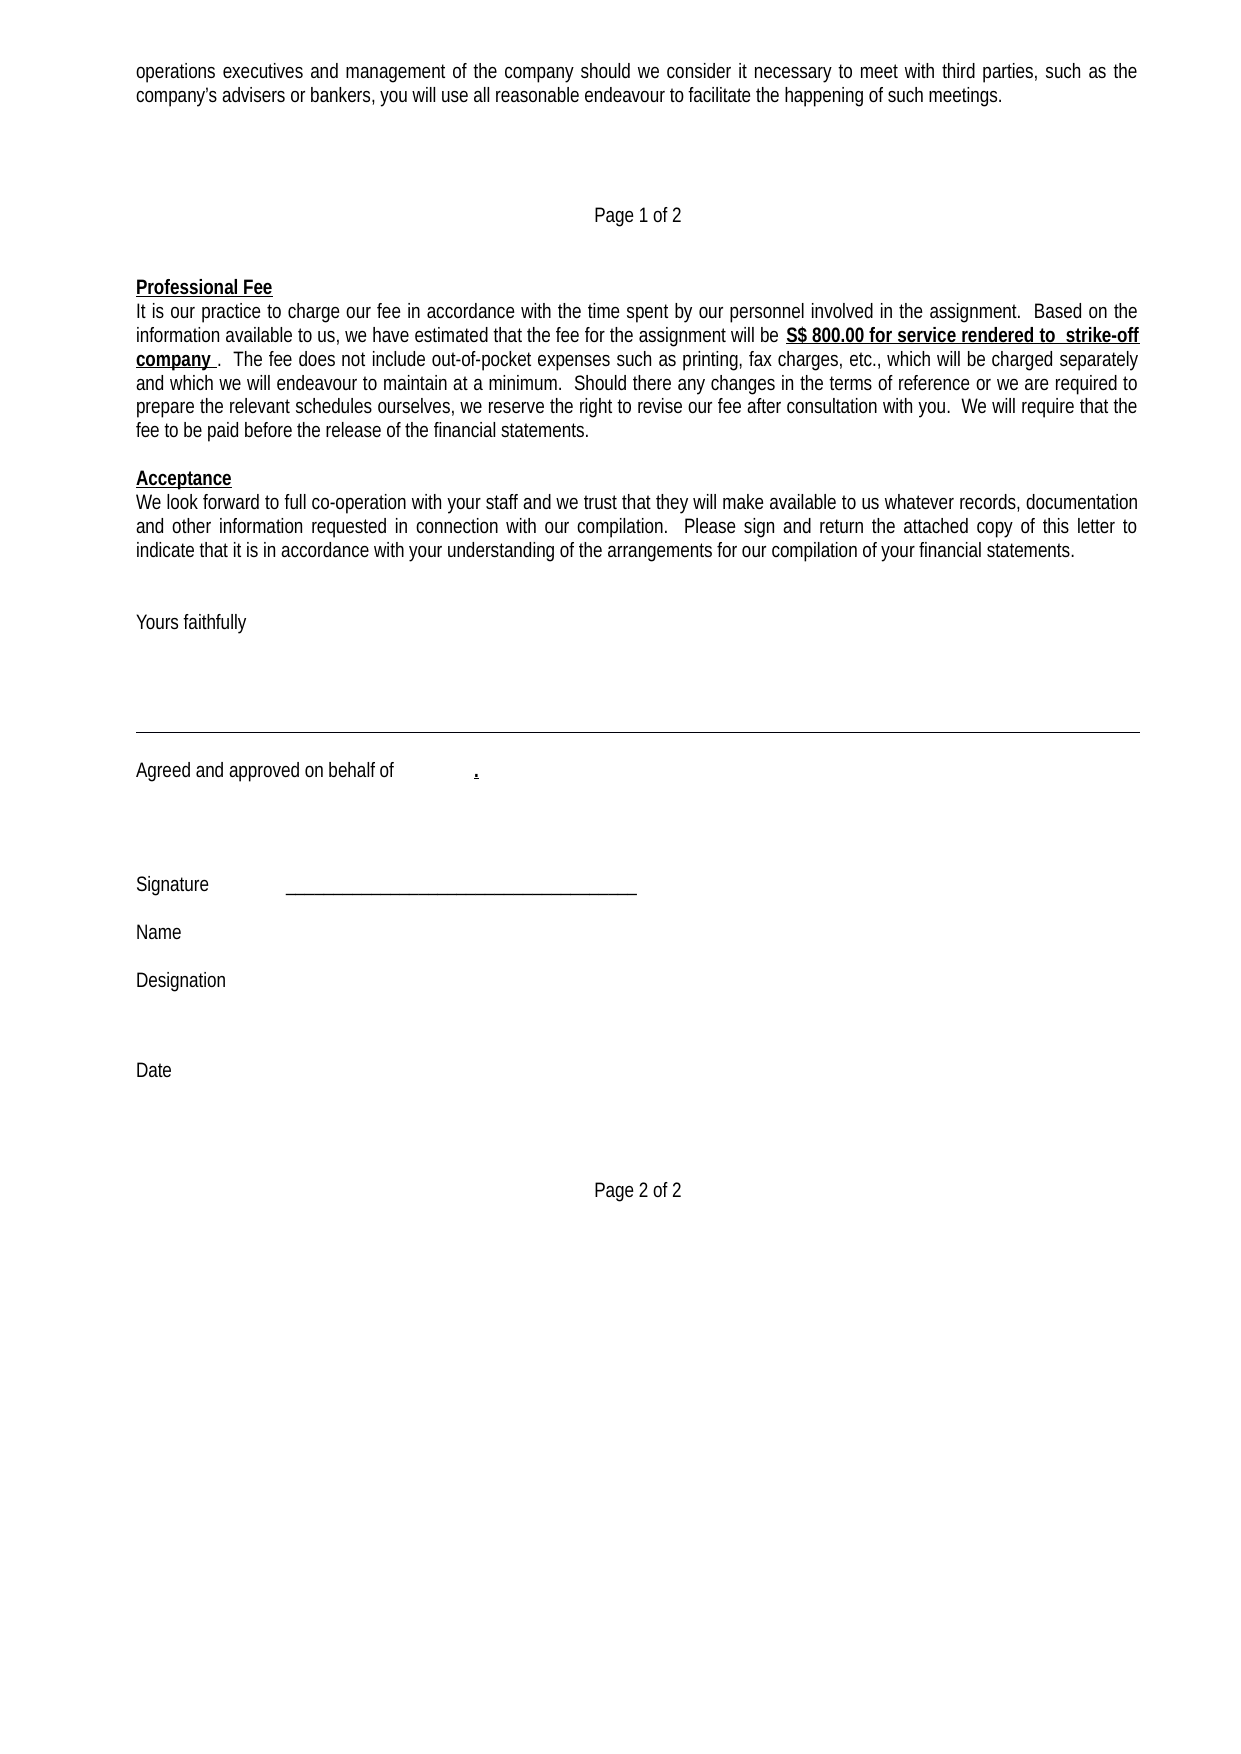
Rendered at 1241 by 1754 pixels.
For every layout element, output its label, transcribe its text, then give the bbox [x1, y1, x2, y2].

text </for> [136, 991, 1140, 1015]
text Date <get_datenow()> [136, 1058, 1140, 1082]
text Page 1 of 2 [136, 203, 1140, 227]
text Acceptance [136, 466, 1140, 490]
text Yours faithfully [136, 610, 1140, 634]
text <for each="line in get_1directorin1line(o.id)"> [136, 781, 1140, 805]
text Name <line['name']> [136, 919, 1140, 943]
text We look forward to full co-operation with your staff and we trust that they will make available to us whatever records, documentation and other information requested in connection with our compilation. Please sign and return the attached copy of this letter to indicate that it is in accordance with your understanding of the arrangements for our compilation of your financial statements. [136, 490, 1140, 562]
text Designation [136, 967, 1140, 991]
text Professional Fee [136, 275, 1140, 299]
text Page 2 of 2 [136, 1177, 1140, 1201]
text Signature _____________________________________ [136, 872, 1140, 896]
text It is our practice to charge our fee in accordance with the time spent by our personnel involved in the assignment. Based on the information available to us, we have estimated that the fee for the assignment will be S$ 800.00 for service rendered to strike-off company . The fee does not include out-of-pocket expenses such as printing, fax charges, etc., which will be charged separately and which we will endeavour to maintain at a minimum. Should there any changes in the terms of reference or we are required to prepare the relevant schedules ourselves, we reserve the right to revise our fee after consultation with you. We will require that the fee to be paid before the release of the financial statements. [136, 299, 1140, 442]
text Agreed and approved on behalf of <o.name>. [136, 757, 1140, 781]
text operations executives and management of the company should we consider it necessary to meet with third parties, such as the company’s advisers or bankers, you will use all reasonable endeavour to facilitate the happening of such meetings. [136, 59, 1140, 107]
